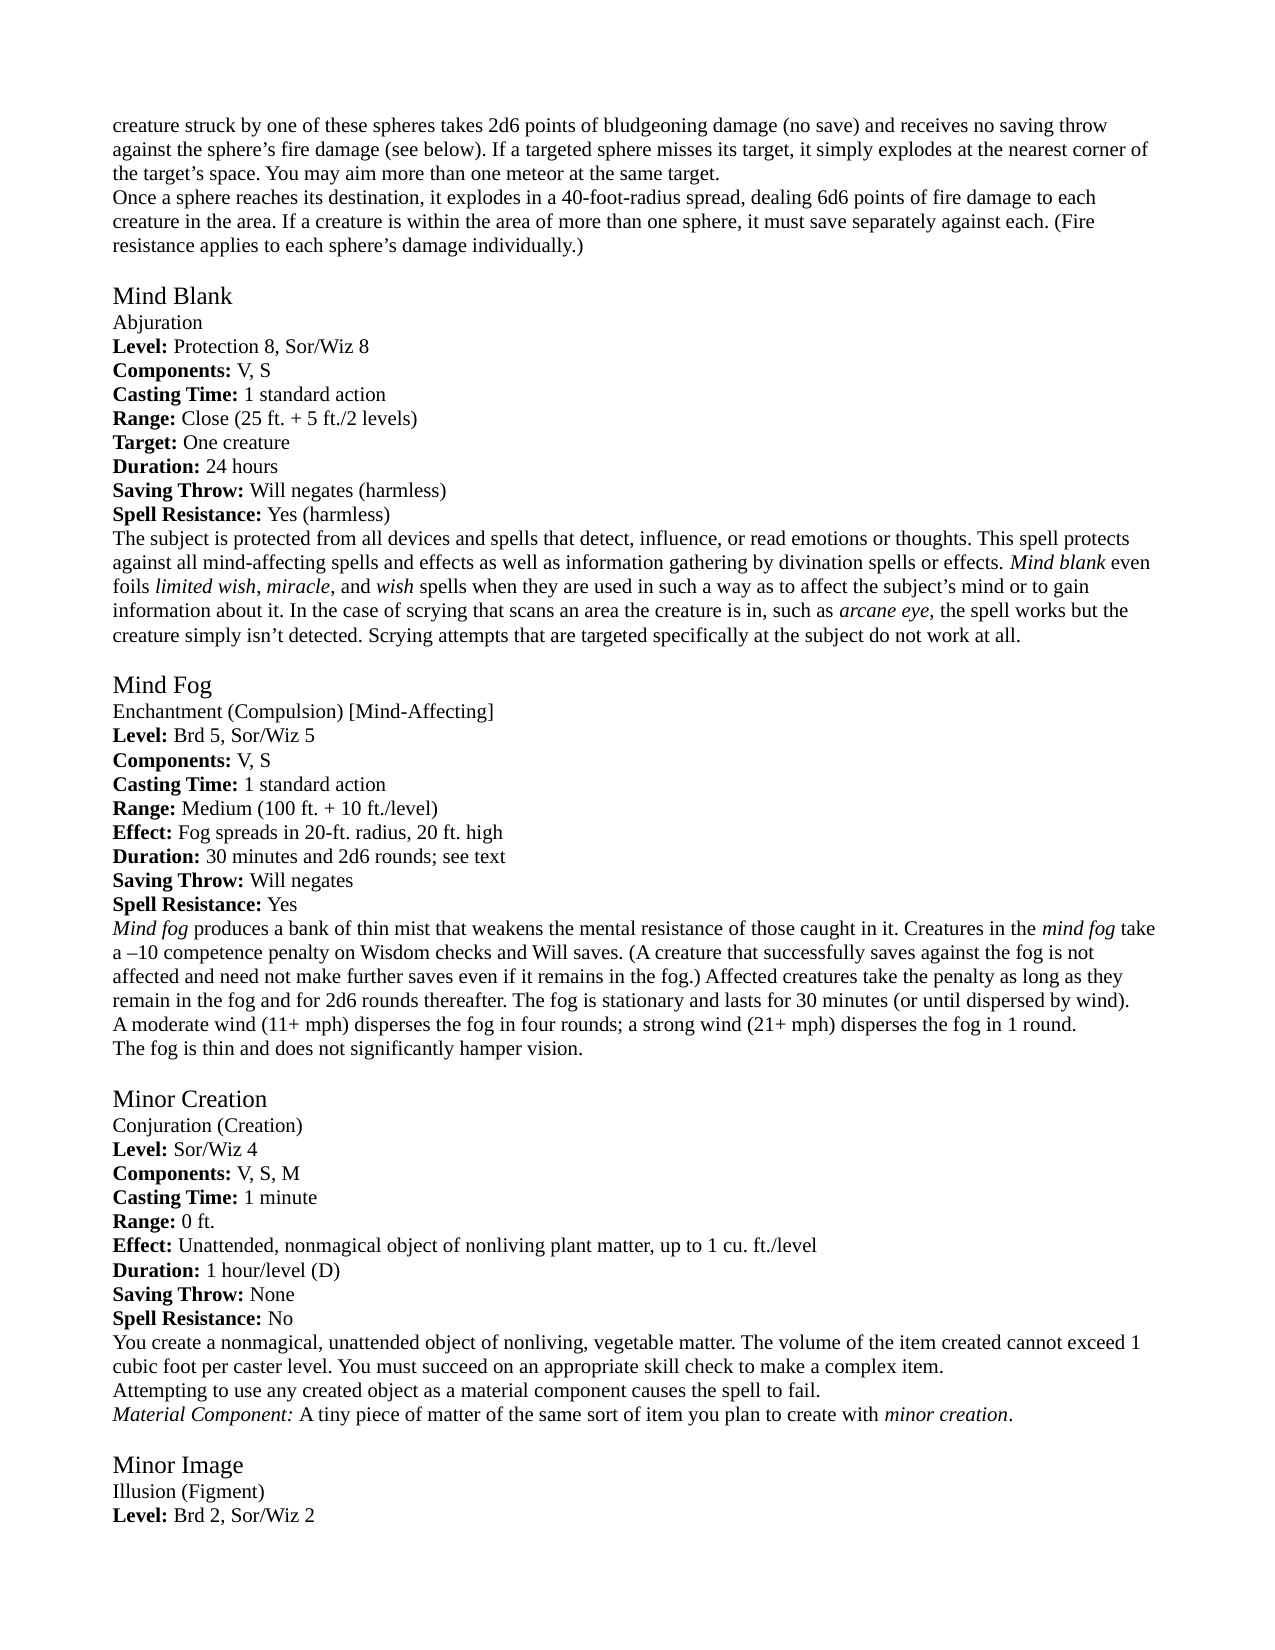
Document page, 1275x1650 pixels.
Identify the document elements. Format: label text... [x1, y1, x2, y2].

text Minor Creation [112, 1084, 1162, 1113]
text creature struck by one of these spheres takes 2d6 points of bludgeoning damage (no save) and receives no saving throw against the sphere’s fire damage (see below). If a targeted sphere misses its target, it simply explodes at the nearest corner of the target’s space. You may aim more than one meteor at the same target. [112, 112, 1162, 185]
text Illusion (Figment) [112, 1479, 1162, 1503]
text You create a nonmagical, unattended object of nonliving, vegetable matter. The volume of the item created cannot exceed 1 cubic foot per caster level. You must succeed on an appropriate skill check to make a complex item. [112, 1330, 1162, 1378]
text Duration: 30 minutes and 2d6 rounds; see text [112, 844, 1162, 868]
text Casting Time: 1 standard action [112, 382, 1162, 406]
text Spell Resistance: No [112, 1306, 1162, 1330]
text Saving Throw: None [112, 1282, 1162, 1306]
text Spell Resistance: Yes [112, 892, 1162, 916]
text Abjuration [112, 310, 1162, 334]
text Mind Blank [112, 281, 1162, 310]
text Mind fog produces a bank of thin mist that weakens the mental resistance of those caught in it. Creatures in the mind fog take a –10 competence penalty on Wisdom checks and Will saves. (A creature that successfully saves against the fog is not affected and need not make further saves even if it remains in the fog.) Affected creatures take the penalty as long as they remain in the fog and for 2d6 rounds thereafter. The fog is stationary and lasts for 30 minutes (or until dispersed by wind). [112, 916, 1162, 1012]
text Saving Throw: Will negates (harmless) [112, 478, 1162, 502]
text The fog is thin and does not significantly hamper vision. [112, 1036, 1162, 1060]
text Enchantment (Compulsion) [Mind-Affecting] [112, 699, 1162, 723]
text Target: One creature [112, 430, 1162, 454]
text Duration: 24 hours [112, 454, 1162, 478]
text Range: Close (25 ft. + 5 ft./2 levels) [112, 406, 1162, 430]
text Level: Sor/Wiz 4 [112, 1137, 1162, 1161]
text The subject is protected from all devices and spells that detect, influence, or read emotions or thoughts. This spell protects against all mind-affecting spells and effects as well as information gathering by divination spells or effects. Mind blank even foils limited wish, miracle, and wish spells when they are used in such a way as to affect the subject’s mind or to gain information about it. In the case of scrying that scans an area the creature is in, such as arcane eye, the spell works but the creature simply isn’t detected. Scrying attempts that are targeted specifically at the subject do not work at all. [112, 526, 1162, 647]
text Conjuration (Creation) [112, 1113, 1162, 1137]
text Range: Medium (100 ft. + 10 ft./level) [112, 796, 1162, 820]
text Level: Protection 8, Sor/Wiz 8 [112, 334, 1162, 358]
text Material Component: A tiny piece of matter of the same sort of item you plan to create with minor creation. [112, 1402, 1162, 1426]
text Components: V, S [112, 747, 1162, 772]
text Casting Time: 1 standard action [112, 772, 1162, 796]
text Casting Time: 1 minute [112, 1185, 1162, 1209]
text Attempting to use any created object as a material component causes the spell to fail. [112, 1378, 1162, 1402]
text Effect: Fog spreads in 20-ft. radius, 20 ft. high [112, 820, 1162, 844]
text Components: V, S, M [112, 1161, 1162, 1185]
text Mind Fog [112, 671, 1162, 699]
text Level: Brd 5, Sor/Wiz 5 [112, 723, 1162, 747]
text Saving Throw: Will negates [112, 868, 1162, 892]
text Level: Brd 2, Sor/Wiz 2 [112, 1503, 1162, 1527]
text Range: 0 ft. [112, 1209, 1162, 1233]
text Minor Image [112, 1450, 1162, 1479]
text A moderate wind (11+ mph) disperses the fog in four rounds; a strong wind (21+ mph) disperses the fog in 1 round. [112, 1012, 1162, 1036]
text Once a sphere reaches its destination, it explodes in a 40-foot-radius spread, dealing 6d6 points of fire damage to each creature in the area. If a creature is within the area of more than one sphere, it must save separately against each. (Fire resistance applies to each sphere’s damage individually.) [112, 185, 1162, 257]
text Duration: 1 hour/level (D) [112, 1257, 1162, 1282]
text Spell Resistance: Yes (harmless) [112, 502, 1162, 526]
text Effect: Unattended, nonmagical object of nonliving plant matter, up to 1 cu. ft./level [112, 1233, 1162, 1257]
text Components: V, S [112, 358, 1162, 382]
